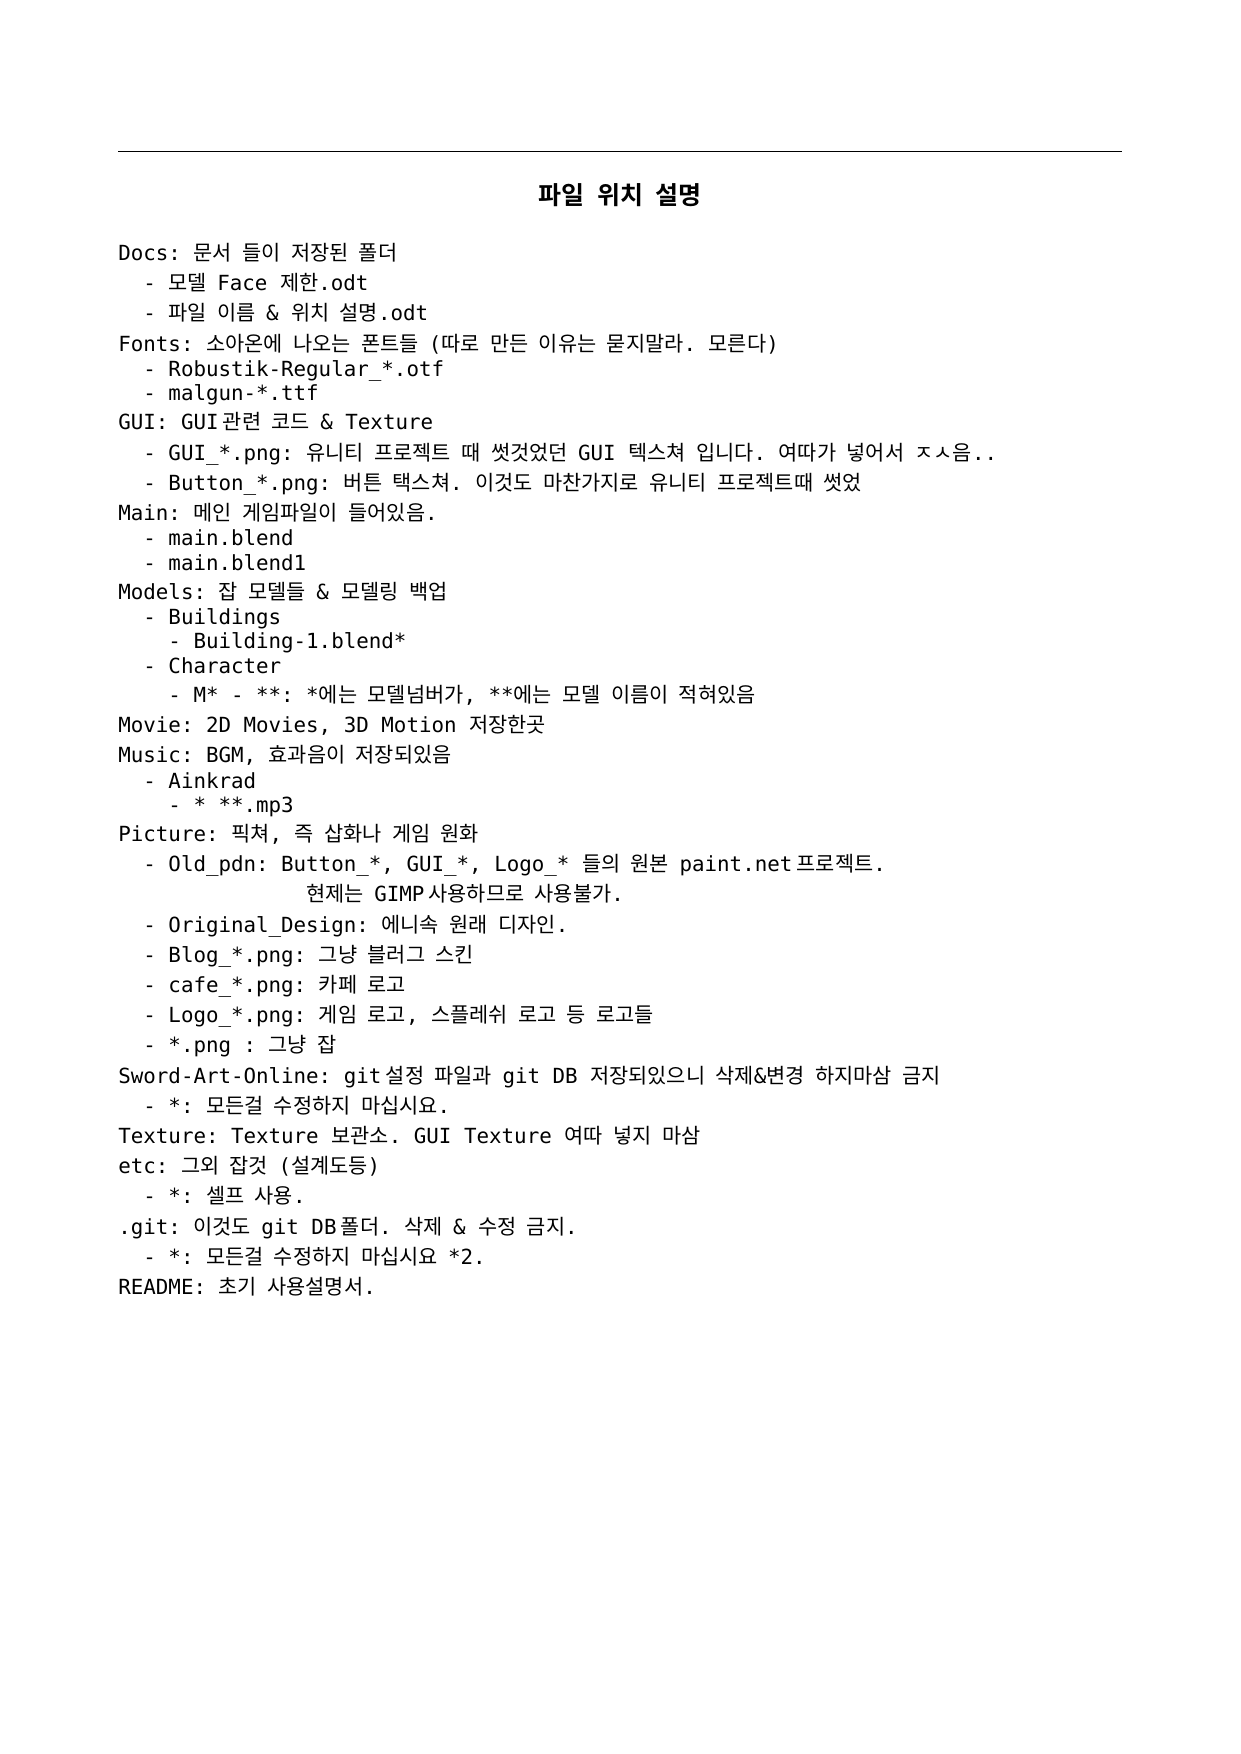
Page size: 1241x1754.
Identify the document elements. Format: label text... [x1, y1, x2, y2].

text - 모델 Face 제한.odt [118, 266, 1122, 297]
text Texture: Texture 보관소. GUI Texture 여따 넣지 마삼 [118, 1119, 1122, 1149]
text Sword-Art-Online: git설정 파일과 git DB 저장되있으니 삭제&변경 하지마삼 금지 [118, 1059, 1122, 1089]
text .git: 이것도 git DB폴더. 삭제 & 수정 금지. [118, 1210, 1122, 1240]
text - Logo_*.png: 게임 로고, 스플레쉬 로고 등 로고들 [118, 998, 1122, 1029]
text - cafe_*.png: 카페 로고 [118, 968, 1122, 998]
text - Button_*.png: 버튼 택스쳐. 이것도 마찬가지로 유니티 프로젝트때 썻었 [118, 466, 1122, 496]
text - Original_Design: 에니속 원래 디자인. [118, 908, 1122, 938]
text - Old_pdn: Button_*, GUI_*, Logo_* 들의 원본 paint.net프로젝트. [118, 847, 1122, 878]
text - M* - **: *에는 모델넘버가, **에는 모델 이름이 적혀있음 [118, 678, 1122, 708]
text - *: 모든걸 수정하지 마십시요 *2. [118, 1240, 1122, 1270]
text - main.blend [118, 526, 1122, 551]
text Music: BGM, 효과음이 저장되있음 [118, 738, 1122, 769]
text Docs: 문서 들이 저장된 폴더 [118, 236, 1122, 266]
text 파일 위치 설명 [118, 176, 1122, 212]
text - Building-1.blend* [118, 629, 1122, 654]
text - * **.mp3 [118, 793, 1122, 817]
text - main.blend1 [118, 551, 1122, 575]
text - Character [118, 654, 1122, 678]
text - Robustik-Regular_*.otf [118, 357, 1122, 381]
text - Ainkrad [118, 769, 1122, 793]
text etc: 그외 잡것 (설계도등) [118, 1149, 1122, 1180]
text - *: 셀프 사용. [118, 1180, 1122, 1210]
text - Buildings [118, 605, 1122, 629]
text 현제는 GIMP사용하므로 사용불가. [118, 878, 1122, 908]
text - malgun-*.ttf [118, 381, 1122, 406]
text - 파일 이름 & 위치 설명.odt [118, 297, 1122, 327]
text - GUI_*.png: 유니티 프로젝트 때 썻것었던 GUI 텍스쳐 입니다. 여따가 넣어서 ㅈㅅ음.. [118, 436, 1122, 466]
text Fonts: 소아온에 나오는 폰트들 (따로 만든 이유는 묻지말라. 모른다) [118, 327, 1122, 357]
text README: 초기 사용설명서. [118, 1270, 1122, 1301]
text Main: 메인 게임파일이 들어있음. [118, 496, 1122, 526]
text - *: 모든걸 수정하지 마십시요. [118, 1089, 1122, 1119]
text - *.png : 그냥 잡 [118, 1029, 1122, 1059]
text - Blog_*.png: 그냥 블러그 스킨 [118, 938, 1122, 968]
text GUI: GUI관련 코드 & Texture [118, 406, 1122, 436]
text Models: 잡 모델들 & 모델링 백업 [118, 575, 1122, 605]
text Movie: 2D Movies, 3D Motion 저장한곳 [118, 708, 1122, 738]
text Picture: 픽쳐, 즉 삽화나 게임 원화 [118, 817, 1122, 847]
